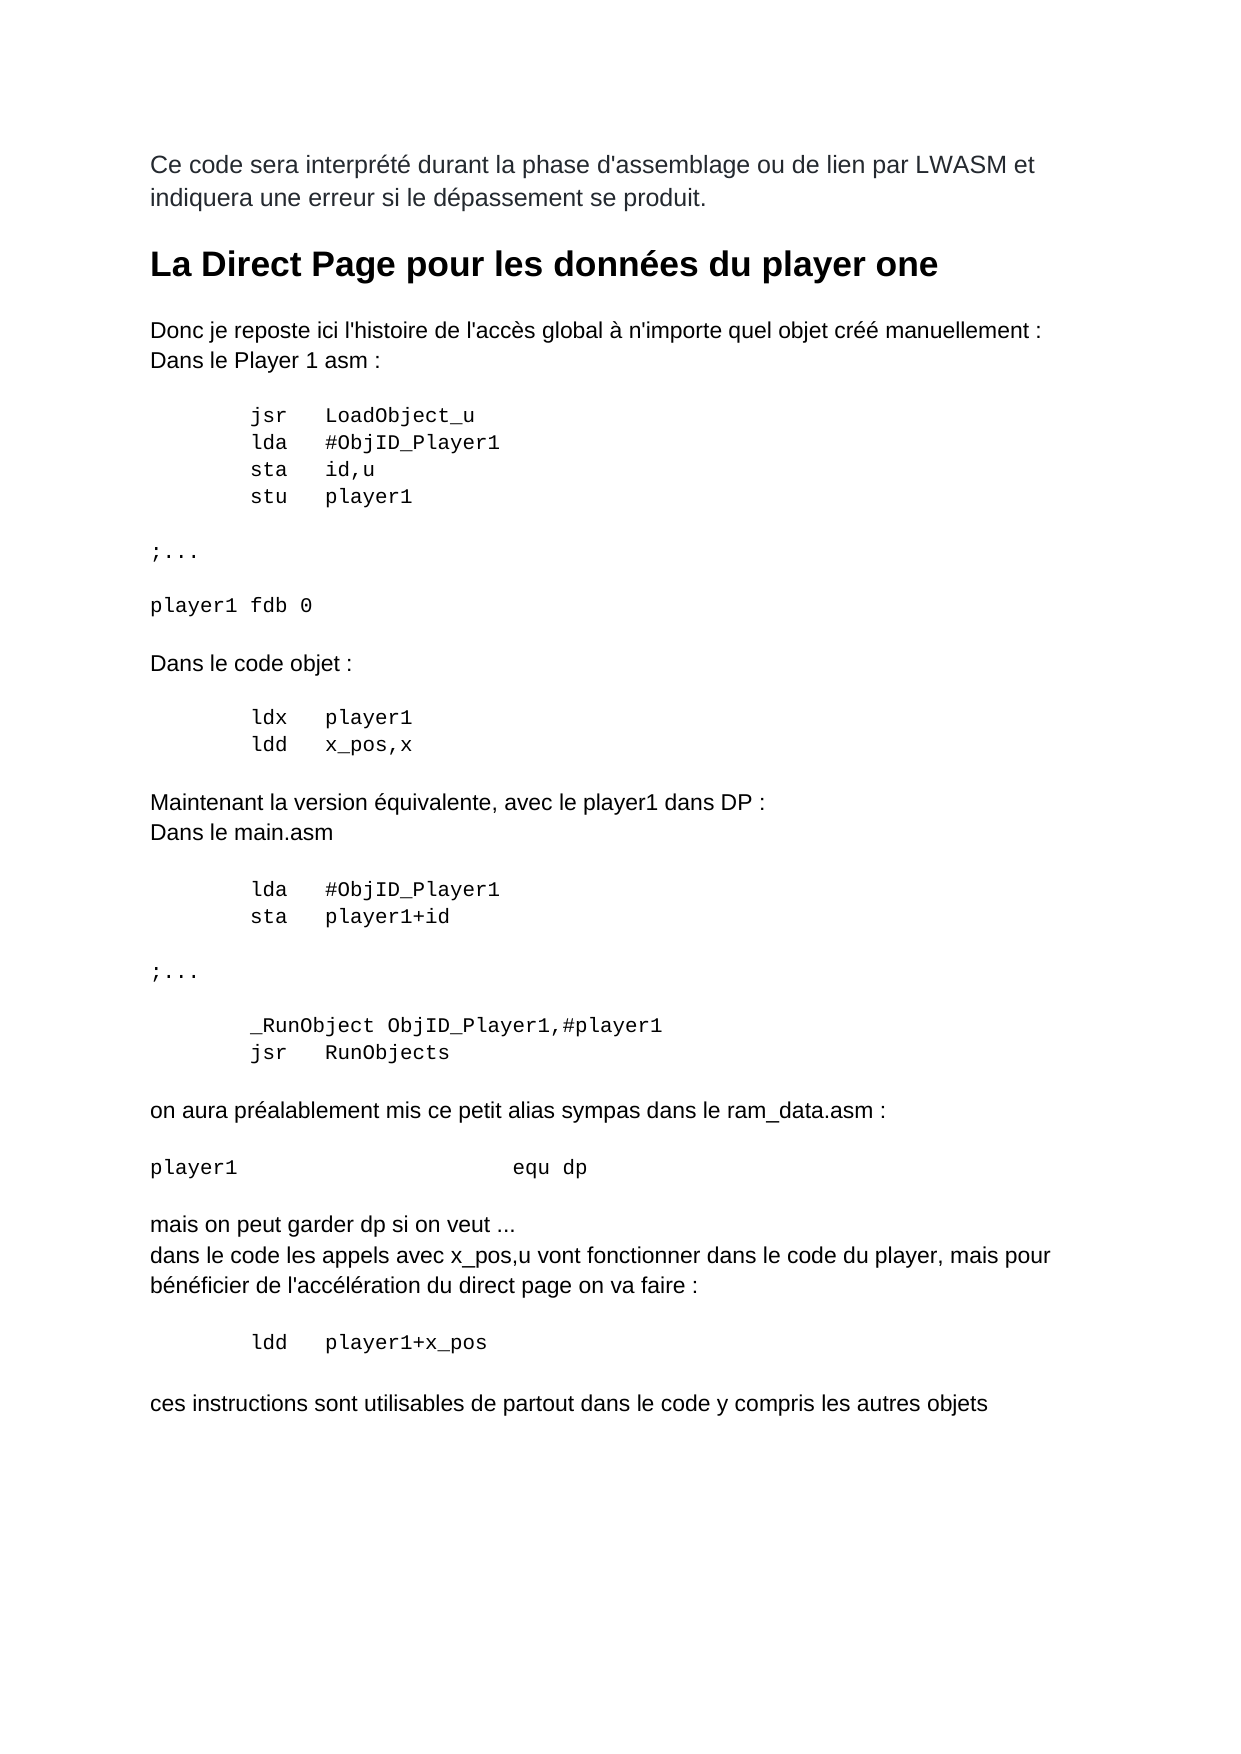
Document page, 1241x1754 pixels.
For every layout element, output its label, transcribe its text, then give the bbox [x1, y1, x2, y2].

text _RunObject ObjID_Player1,#player1 [150, 1015, 1090, 1039]
text ldd player1+x_pos [150, 1332, 1090, 1356]
text ces instructions sont utilisables de partout dans le code y compris les autres objets [150, 1389, 1090, 1416]
text Dans le code objet : [150, 649, 1090, 676]
text dans le code les appels avec x_pos,u vont fonctionner dans le code du player, mais pour bénéficier de l'accélération du direct page on va faire : [150, 1242, 1090, 1298]
text mais on peut garder dp si on veut ... [150, 1211, 1090, 1238]
text Ce code sera interprété durant la phase d'assemblage ou de lien par LWASM et indiquera une erreur si le dépassement se produit. [150, 150, 1090, 212]
text La Direct Page pour les données du player one [150, 243, 1090, 284]
text sta player1+id [150, 906, 1090, 930]
text Donc je reposte ici l'histoire de l'accès global à n'importe quel objet créé manuellement : [150, 317, 1090, 343]
text lda #ObjID_Player1 [150, 879, 1090, 903]
text stu player1 [150, 486, 1090, 510]
text Dans le main.asm [150, 819, 1090, 845]
text jsr LoadObject_u [150, 405, 1090, 428]
text player1 equ dp [150, 1157, 1090, 1181]
text Dans le Player 1 asm : [150, 347, 1090, 374]
text ldx player1 [150, 707, 1090, 731]
text Maintenant la version équivalente, avec le player1 dans DP : [150, 788, 1090, 815]
text ldd x_pos,x [150, 734, 1090, 758]
text player1 fdb 0 [150, 595, 1090, 619]
text ;... [150, 961, 1090, 984]
text lda #ObjID_Player1 [150, 432, 1090, 456]
text sta id,u [150, 459, 1090, 483]
text jsr RunObjects [150, 1042, 1090, 1066]
text on aura préalablement mis ce petit alias sympas dans le ram_data.asm : [150, 1097, 1090, 1123]
text ;... [150, 541, 1090, 564]
